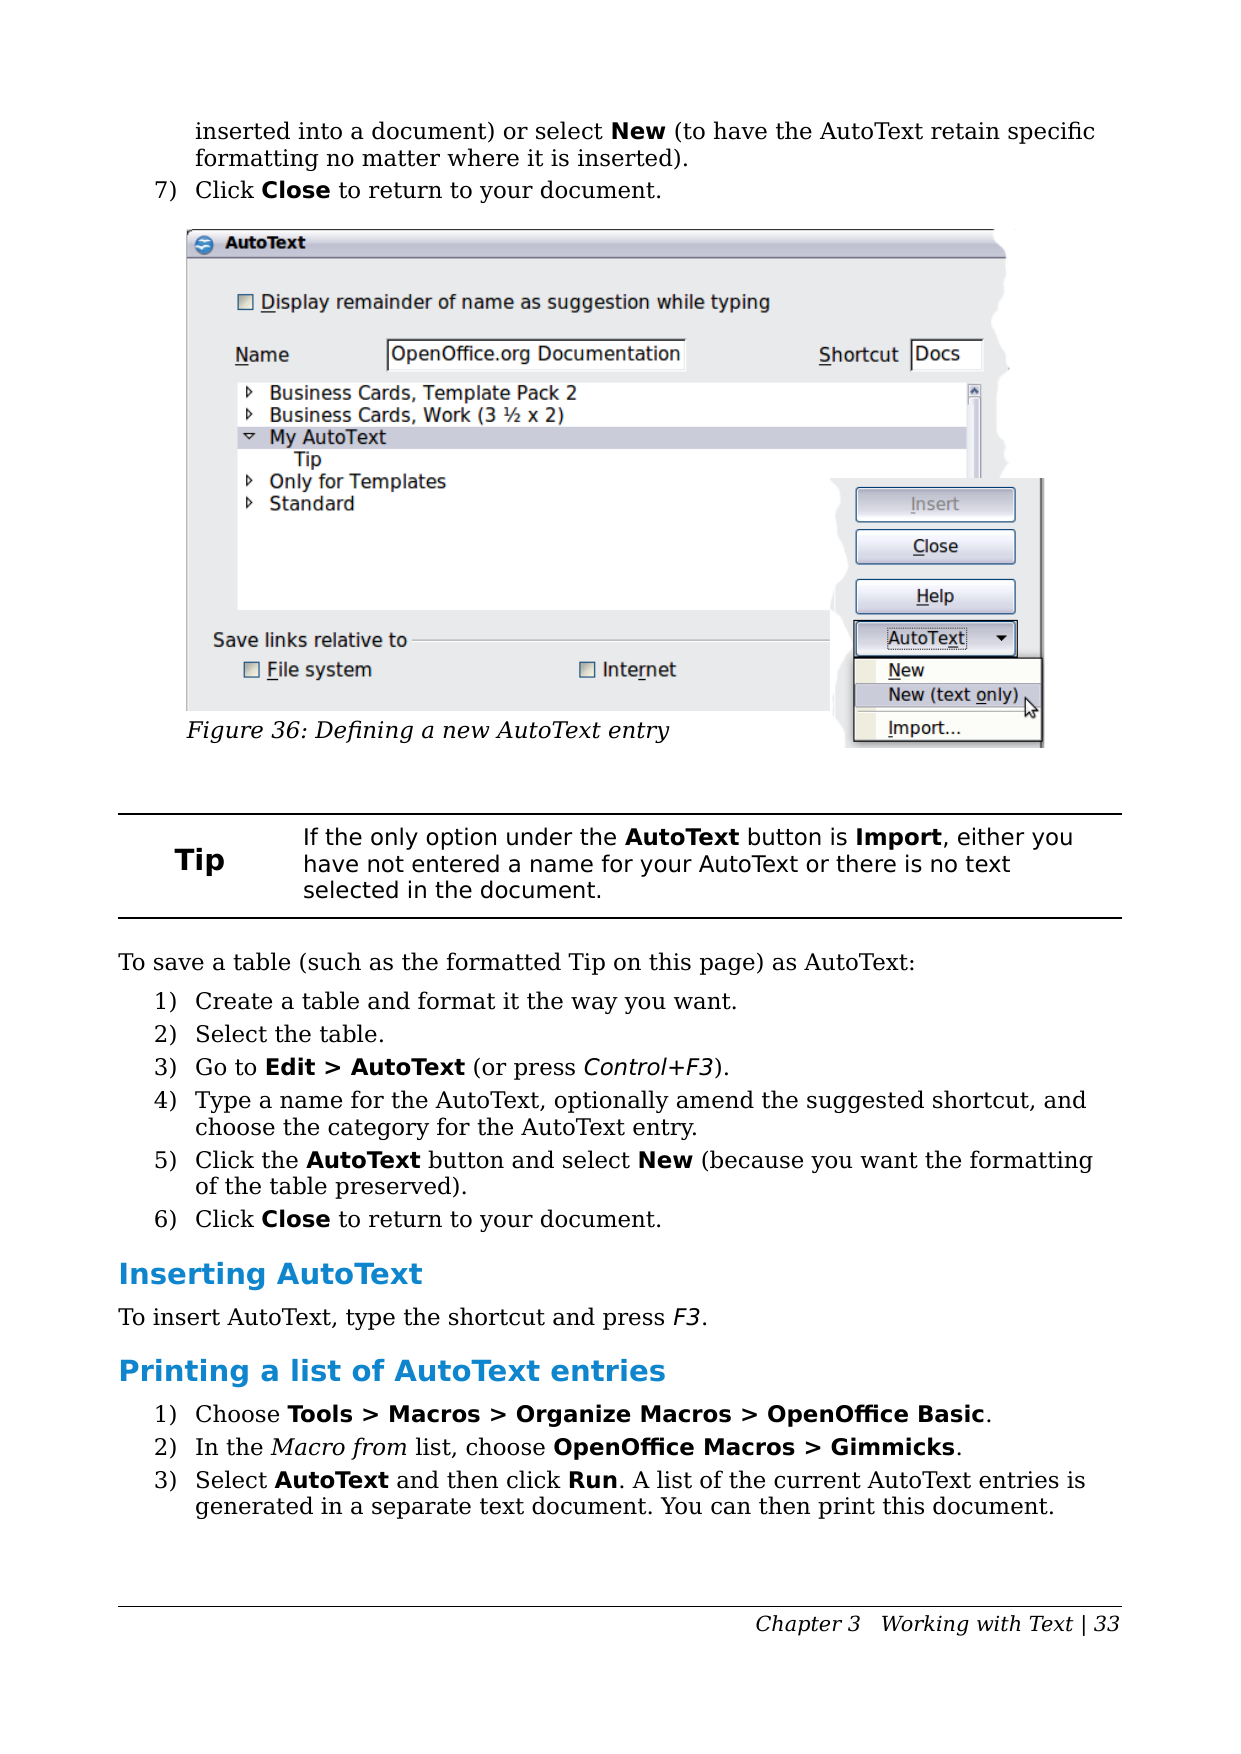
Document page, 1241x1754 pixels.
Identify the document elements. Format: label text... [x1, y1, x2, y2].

list Go to Edit > AutoText (or press Control+F3). [177, 1054, 1122, 1081]
list Type a name for the AutoText, optionally amend the suggested shortcut, and choose the category for the AutoText entry. [177, 1087, 1122, 1141]
list Click the AutoText button and select New (because you want the formatting of the table preserved). [177, 1147, 1122, 1200]
subtitle Inserting AutoText [118, 1257, 1122, 1291]
text Figure 36: Defining a new AutoText entry [187, 717, 829, 744]
table_header If the only option under the AutoText button is Import, either you have not entered a name for your AutoText or there is no text selected in the document. [281, 815, 1122, 917]
list inserted into a document) or select New (to have the AutoText retain specific formatting no matter where it is inserted). [177, 118, 1122, 171]
list Click Close to return to your document. [177, 178, 1122, 204]
list Select the table. [177, 1021, 1122, 1048]
text To insert AutoText, type the shortcut and press F3. [118, 1304, 1122, 1330]
list Choose Tools > Macros > Organize Macros > OpenOffice Basic. [177, 1401, 1122, 1428]
list Select AutoText and then click Run. A list of the current AutoText entries is generated in a separate text document. You can then print this document. [177, 1467, 1122, 1520]
list Create a table and format it the way you want. [177, 988, 1122, 1015]
subtitle Printing a list of AutoText entries [118, 1354, 1122, 1388]
text To save a table (such as the formatted Tip on this page) as AutoText: [118, 949, 1122, 976]
list Click Close to return to your document. [177, 1206, 1122, 1233]
list In the Macro from list, choose OpenOffice Macros > Gimmicks. [177, 1434, 1122, 1461]
picture [186, 229, 1045, 748]
table_header Tip [118, 815, 281, 917]
